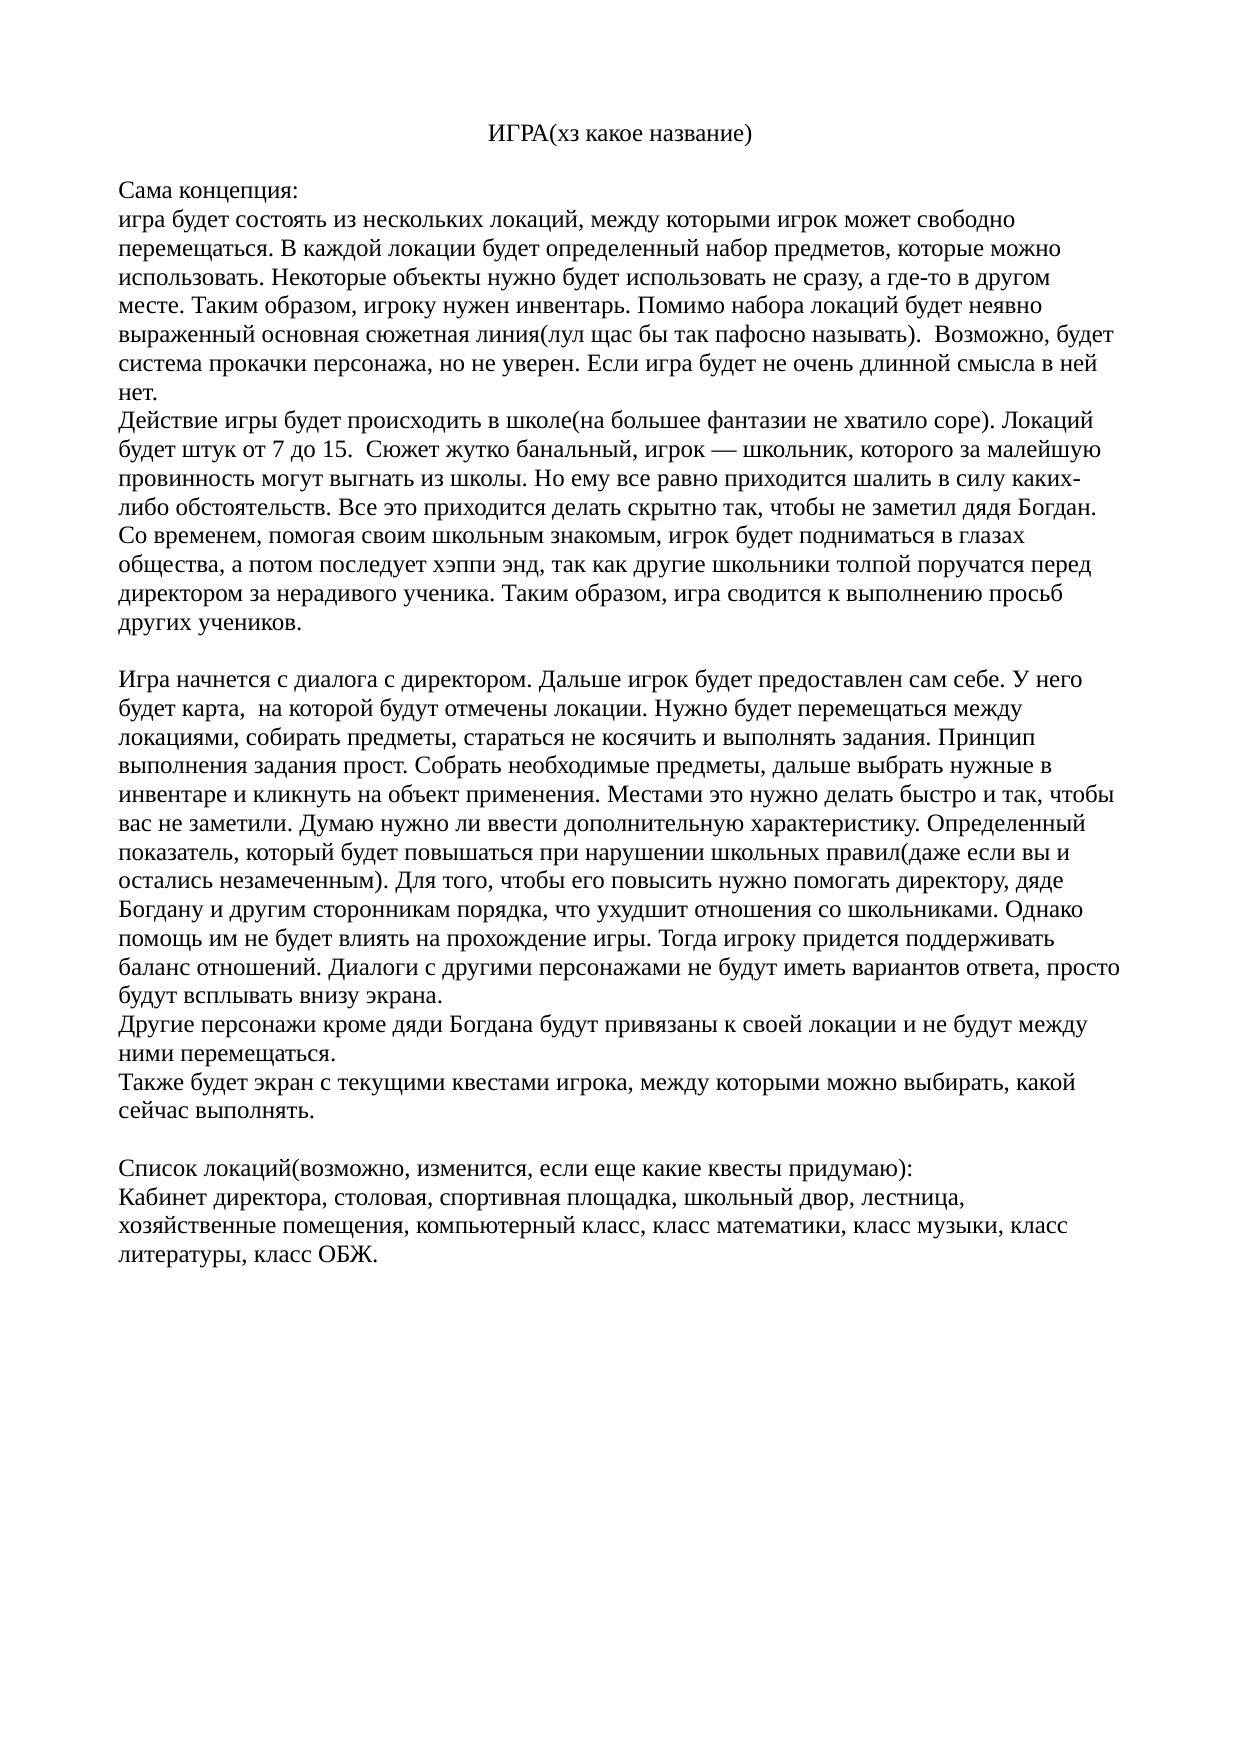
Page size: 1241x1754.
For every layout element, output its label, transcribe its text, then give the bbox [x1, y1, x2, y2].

text Также будет экран с текущими квестами игрока, между которыми можно выбирать, какой сейчас выполнять. [118, 1067, 1122, 1124]
text Игра начнется с диалога с директором. Дальше игрок будет предоставлен сам себе. У него будет карта, на которой будут отмечены локации. Нужно будет перемещаться между локациями, собирать предметы, стараться не косячить и выполнять задания. Принцип выполнения задания прост. Собрать необходимые предметы, дальше выбрать нужные в инвентаре и кликнуть на объект применения. Местами это нужно делать быстро и так, чтобы вас не заметили. Думаю нужно ли ввести дополнительную характеристику. Определенный показатель, который будет повышаться при нарушении школьных правил(даже если вы и остались незамеченным). Для того, чтобы его повысить нужно помогать директору, дяде Богдану и другим сторонникам порядка, что ухудшит отношения со школьниками. Однако помощь им не будет влиять на прохождение игры. Тогда игроку придется поддерживать баланс отношений. Диалоги с другими персонажами не будут иметь вариантов ответа, просто будут всплывать внизу экрана. [118, 664, 1122, 1009]
text ИГРА(хз какое название) [118, 118, 1122, 147]
text Действие игры будет происходить в школе(на большее фантазии не хватило соре). Локаций будет штук от 7 до 15. Сюжет жутко банальный, игрок — школьник, которого за малейшую провинность могут выгнать из школы. Но ему все равно приходится шалить в силу каких-либо обстоятельств. Все это приходится делать скрытно так, чтобы не заметил дядя Богдан. Со временем, помогая своим школьным знакомым, игрок будет подниматься в глазах общества, а потом последует хэппи энд, так как другие школьники толпой поручатся перед директором за нерадивого ученика. Таким образом, игра сводится к выполнению просьб других учеников. [118, 406, 1122, 636]
text Список локаций(возможно, изменится, если еще какие квесты придумаю): [118, 1153, 1122, 1182]
text Другие персонажи кроме дяди Богдана будут привязаны к своей локации и не будут между ними перемещаться. [118, 1009, 1122, 1067]
text Сама концепция: [118, 176, 1122, 204]
text Кабинет директора, столовая, спортивная площадка, школьный двор, лестница, хозяйственные помещения, компьютерный класс, класс математики, класс музыки, класс литературы, класс ОБЖ. [118, 1182, 1122, 1268]
text игра будет состоять из нескольких локаций, между которыми игрок может свободно перемещаться. В каждой локации будет определенный набор предметов, которые можно использовать. Некоторые объекты нужно будет использовать не сразу, а где-то в другом месте. Таким образом, игроку нужен инвентарь. Помимо набора локаций будет неявно выраженный основная сюжетная линия(лул щас бы так пафосно называть). Возможно, будет система прокачки персонажа, но не уверен. Если игра будет не очень длинной смысла в ней нет. [118, 204, 1122, 406]
